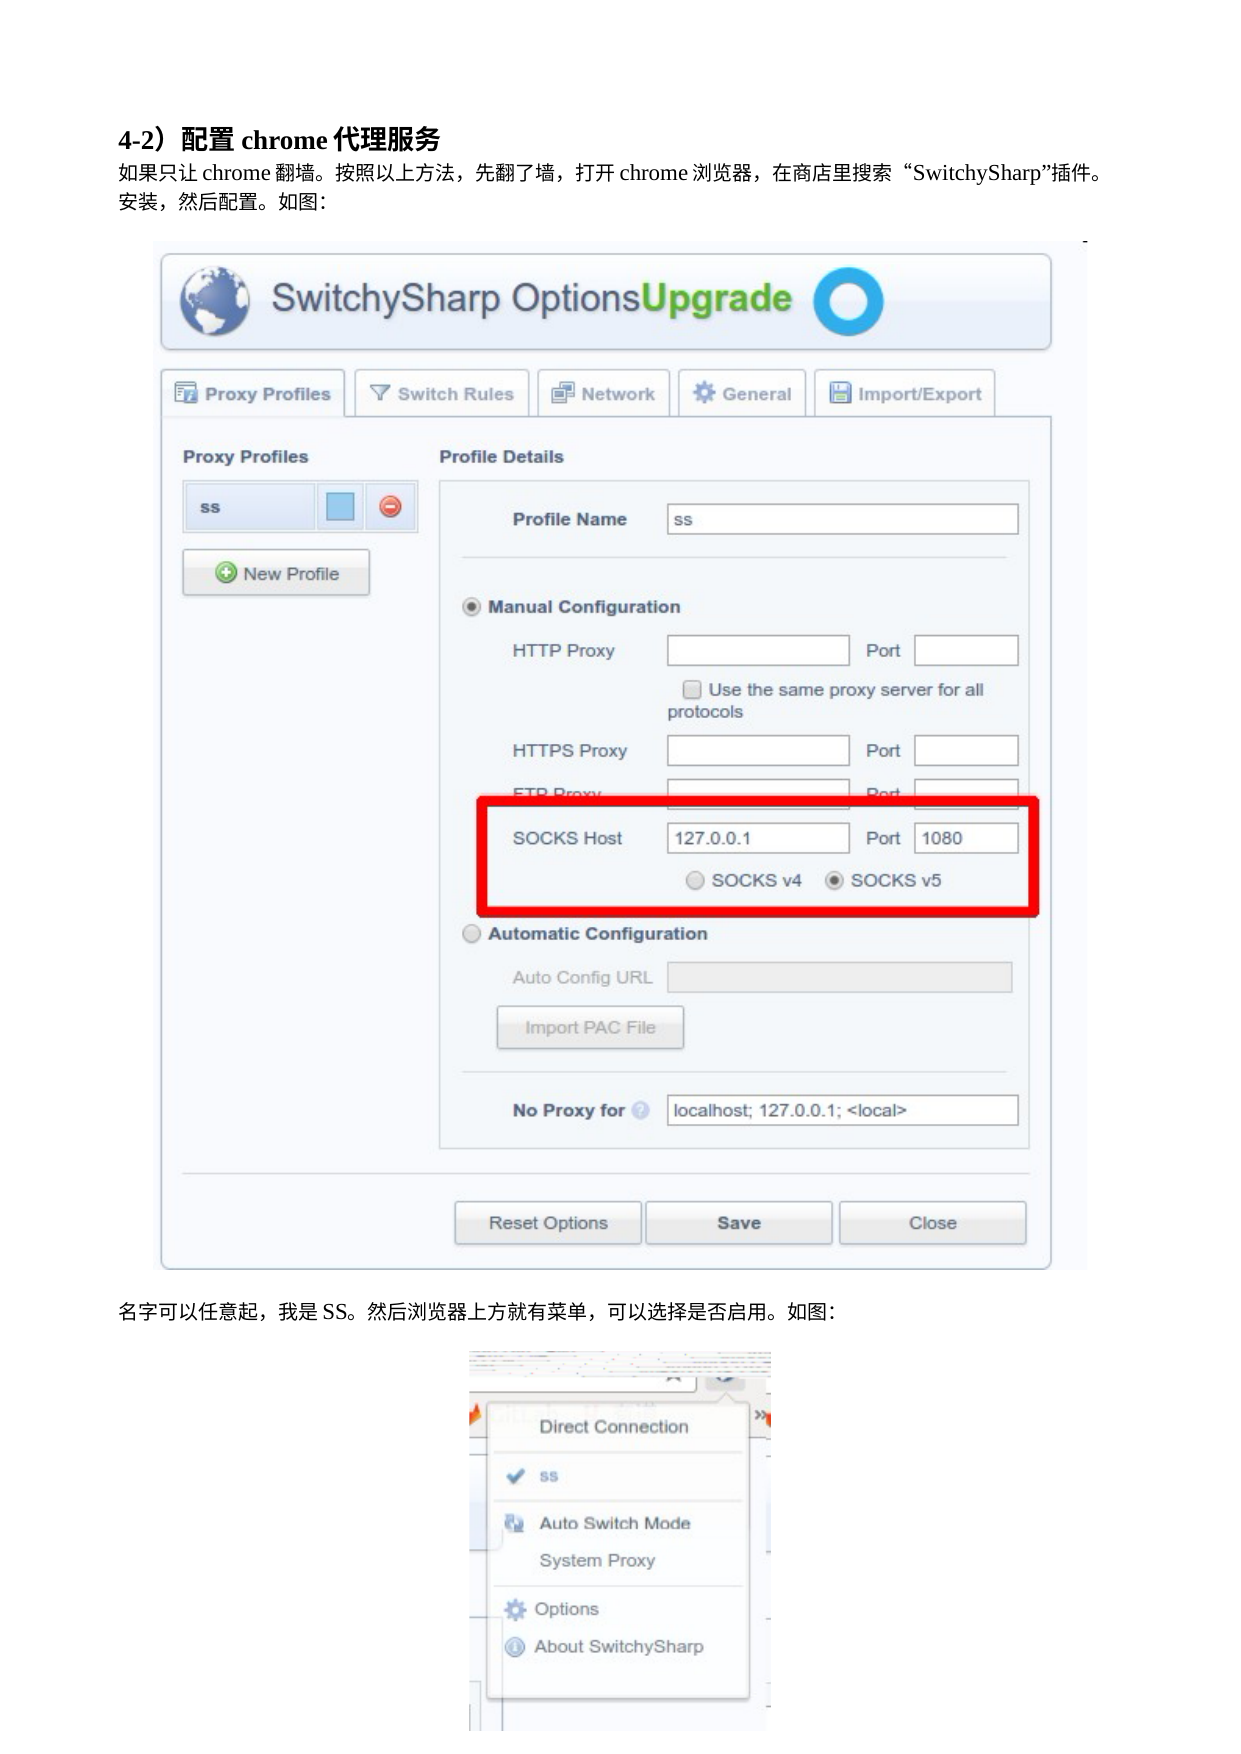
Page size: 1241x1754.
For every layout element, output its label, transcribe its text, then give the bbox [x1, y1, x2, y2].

picture [153, 241, 1088, 1270]
text 如果只让chrome翻墙。按照以上方法，先翻了墙，打开chrome浏览器，在商店里搜索“SwitchySharp”插件。安装，然后配置。如图： [118, 157, 1122, 215]
text 4-2）配置chrome代理服务 [118, 118, 1122, 157]
text 名字可以任意起，我是SS。然后浏览器上方就有菜单，可以选择是否启用。如图： [118, 1296, 1122, 1325]
picture [469, 1351, 771, 1731]
